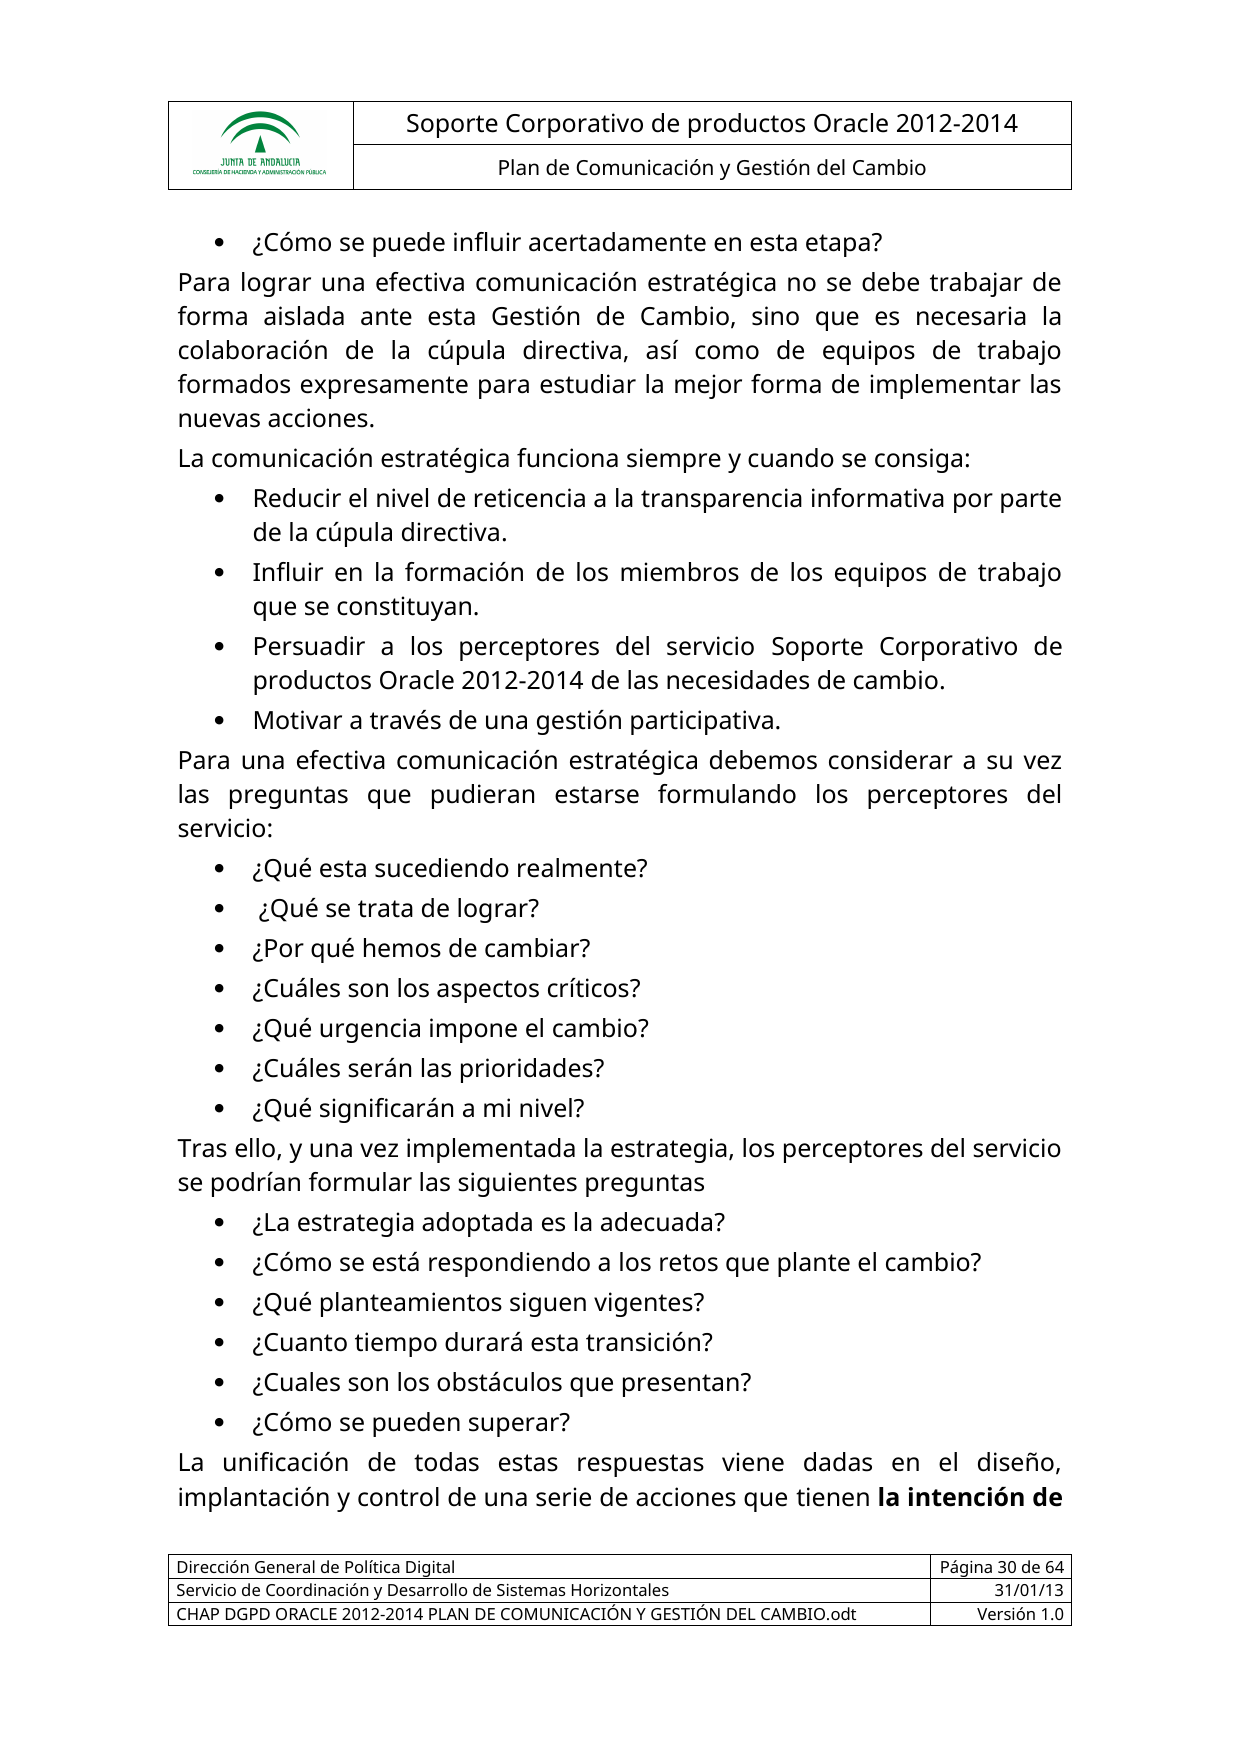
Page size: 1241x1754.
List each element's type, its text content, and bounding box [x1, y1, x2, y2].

list Influir en la formación de los miembros de los equipos de trabajo que se constituyan. [215, 555, 1063, 623]
list ¿Qué significarán a mi nivel? [215, 1091, 1063, 1125]
list ¿Cómo se puede influir acertadamente en esta etapa? [215, 224, 1063, 258]
list ¿Cómo se pueden superar? [215, 1405, 1063, 1439]
text Para lograr una efectiva comunicación estratégica no se debe trabajar de forma aislada ante esta Gestión de Cambio, sino que es necesaria la colaboración de la cúpula directiva, así como de equipos de trabajo formados expresamente para estudiar la mejor forma de implementar las nuevas acciones. [177, 264, 1063, 435]
list Persuadir a los perceptores del servicio Soporte Corporativo de productos Oracle 2012-2014 de las necesidades de cambio. [215, 629, 1063, 697]
list ¿Qué planteamientos siguen vigentes? [215, 1285, 1063, 1319]
text La comunicación estratégica funciona siempre y cuando se consiga: [177, 441, 1063, 475]
picture [192, 110, 327, 175]
list ¿Qué se trata de lograr? [215, 891, 1063, 925]
text La unificación de todas estas respuestas viene dadas en el diseño, implantación y control de una serie de acciones que tienen la intención de [177, 1445, 1063, 1513]
list ¿Cómo se está respondiendo a los retos que plante el cambio? [215, 1245, 1063, 1279]
list ¿Cuanto tiempo durará esta transición? [215, 1325, 1063, 1359]
text Para una efectiva comunicación estratégica debemos considerar a su vez las preguntas que pudieran estarse formulando los perceptores del servicio: [177, 743, 1063, 845]
list ¿Por qué hemos de cambiar? [215, 931, 1063, 965]
list ¿La estrategia adoptada es la adecuada? [215, 1205, 1063, 1239]
list ¿Cuáles son los aspectos críticos? [215, 971, 1063, 1005]
list Reducir el nivel de reticencia a la transparencia informativa por parte de la cúpula directiva. [215, 481, 1063, 549]
text Tras ello, y una vez implementada la estrategia, los perceptores del servicio se podrían formular las siguientes preguntas [177, 1131, 1063, 1199]
list ¿Cuales son los obstáculos que presentan? [215, 1365, 1063, 1399]
list ¿Cuáles serán las prioridades? [215, 1051, 1063, 1085]
list Motivar a través de una gestión participativa. [215, 703, 1063, 737]
list ¿Qué esta sucediendo realmente? [215, 851, 1063, 885]
list ¿Qué urgencia impone el cambio? [215, 1011, 1063, 1045]
